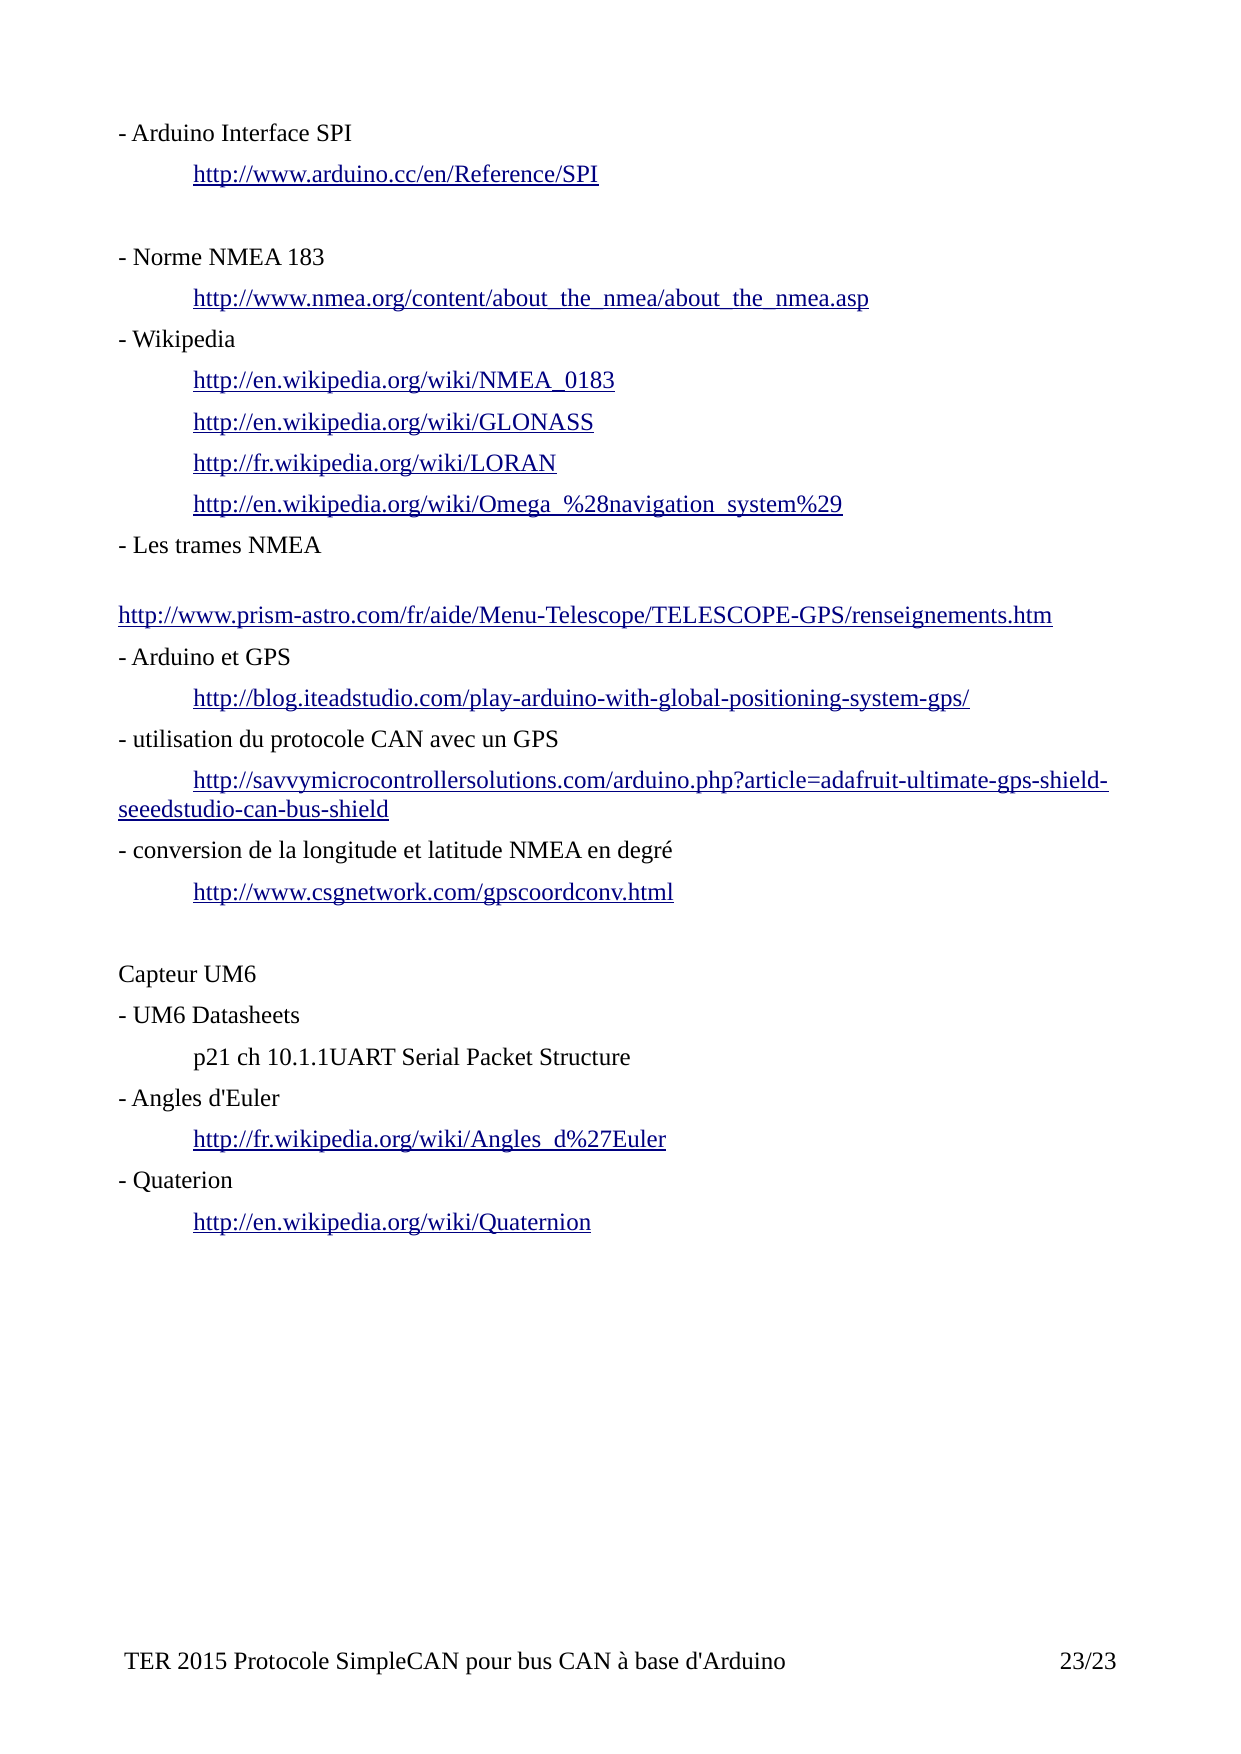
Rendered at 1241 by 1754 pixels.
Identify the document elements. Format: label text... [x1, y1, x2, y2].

text - Quaterion [118, 1166, 1122, 1194]
text http://en.wikipedia.org/wiki/GLONASS [118, 407, 1122, 436]
text - Angles d'Euler [118, 1083, 1122, 1112]
text http://savvymicrocontrollersolutions.com/arduino.php?article=adafruit-ultimate-gps-shield-seeedstudio-can-bus-shield [118, 766, 1122, 823]
text - Arduino et GPS [118, 642, 1122, 671]
text http://en.wikipedia.org/wiki/Quaternion [118, 1207, 1122, 1236]
text http://www.prism-astro.com/fr/aide/Menu-Telescope/TELESCOPE-GPS/renseignements.htm [118, 572, 1122, 629]
text - UM6 Datasheets [118, 1001, 1122, 1029]
text - Les trames NMEA [118, 531, 1122, 559]
text http://en.wikipedia.org/wiki/Omega_%28navigation_system%29 [118, 489, 1122, 518]
text http://fr.wikipedia.org/wiki/LORAN [118, 448, 1122, 477]
text - Arduino Interface SPI [118, 118, 1122, 147]
text Capteur UM6 [118, 959, 1122, 988]
text http://en.wikipedia.org/wiki/NMEA_0183 [118, 366, 1122, 394]
text - utilisation du protocole CAN avec un GPS [118, 724, 1122, 753]
text - Norme NMEA 183 [118, 242, 1122, 271]
text http://www.arduino.cc/en/Reference/SPI [118, 159, 1122, 188]
text http://fr.wikipedia.org/wiki/Angles_d%27Euler [118, 1124, 1122, 1153]
text p21 ch 10.1.1UART Serial Packet Structure [118, 1042, 1122, 1071]
text http://www.nmea.org/content/about_the_nmea/about_the_nmea.asp [118, 283, 1122, 312]
text http://www.csgnetwork.com/gpscoordconv.html [118, 877, 1122, 906]
text http://blog.iteadstudio.com/play-arduino-with-global-positioning-system-gps/ [118, 683, 1122, 712]
text - conversion de la longitude et latitude NMEA en degré [118, 836, 1122, 864]
text - Wikipedia [118, 324, 1122, 353]
